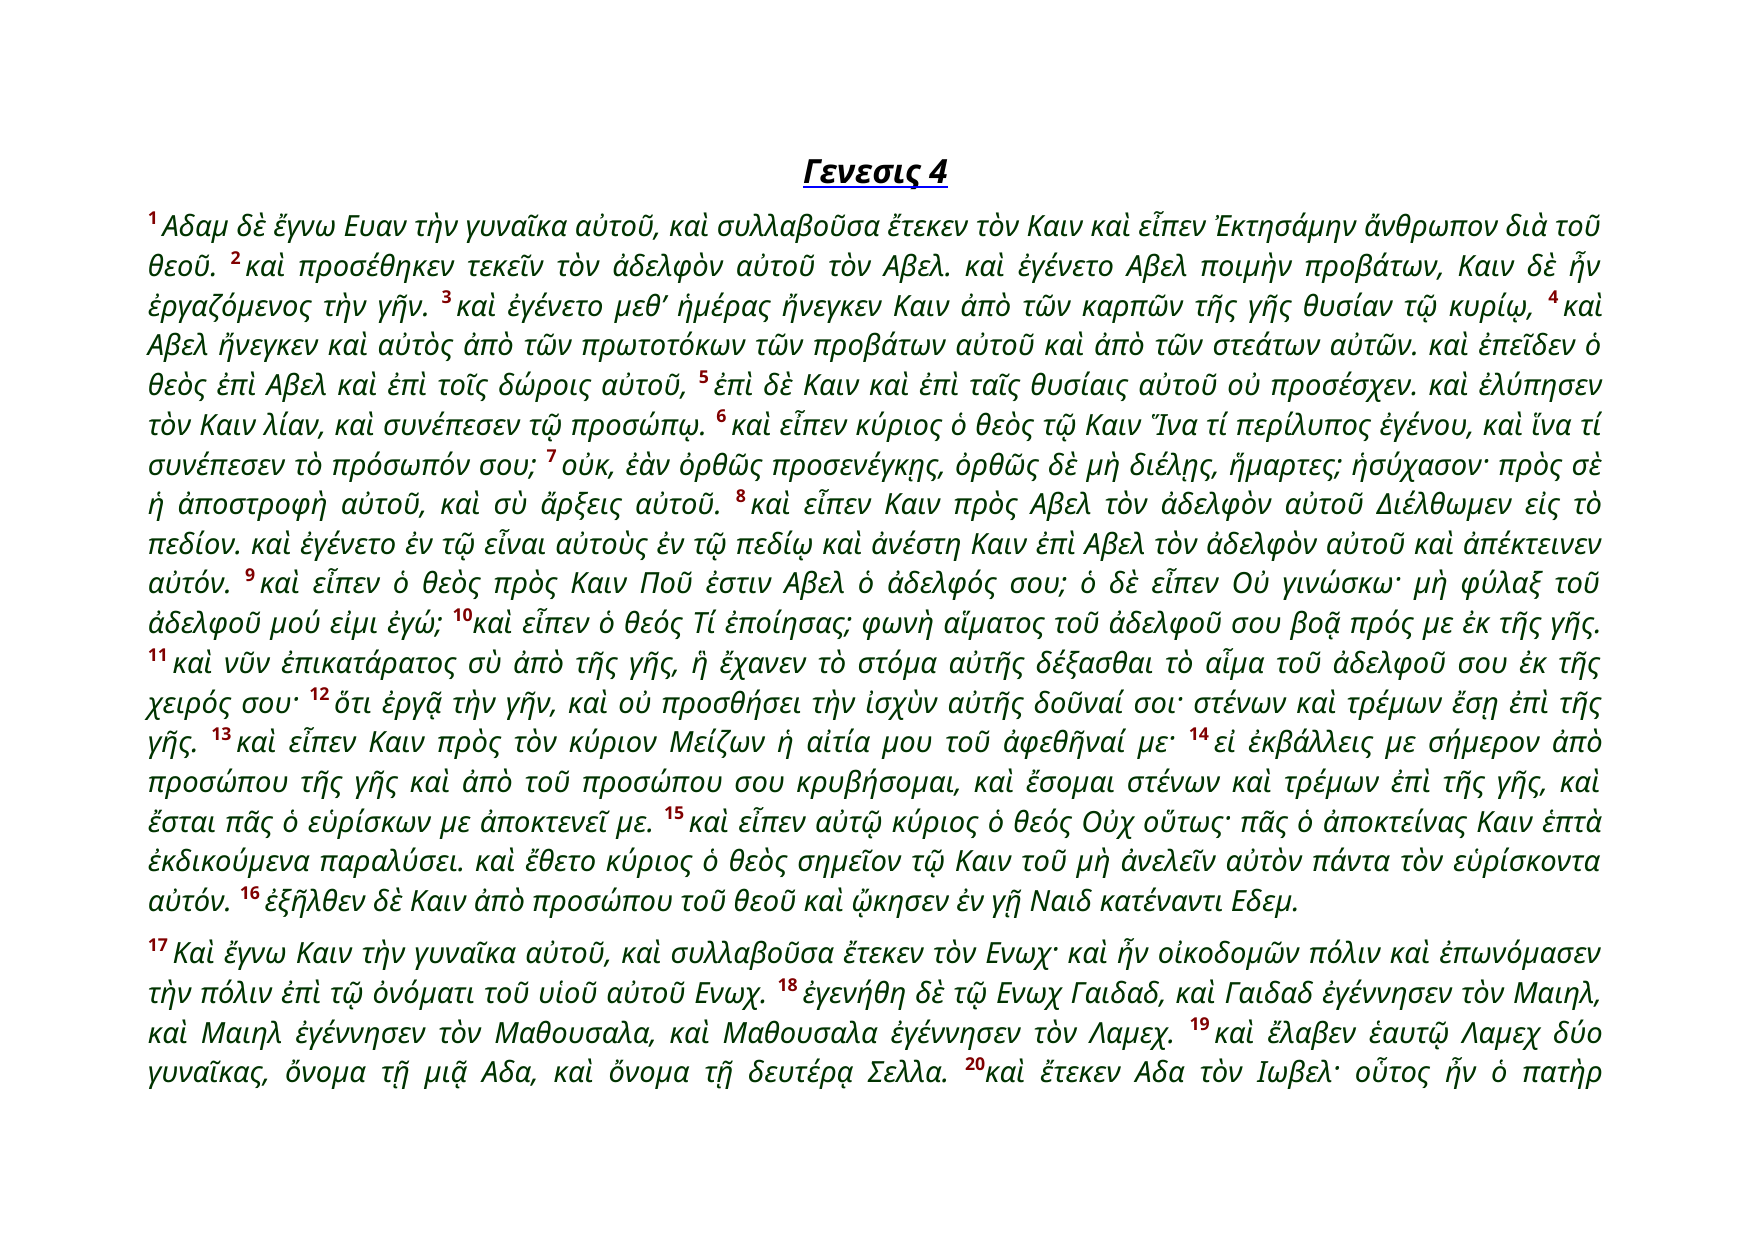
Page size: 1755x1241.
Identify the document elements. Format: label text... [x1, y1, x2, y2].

text 17 Καὶ ἔγνω Καιν τὴν γυναῖκα αὐτοῦ, καὶ συλλαβοῦσα ἔτεκεν τὸν Ενωχ· καὶ ἦν οἰκοδομῶν πόλιν καὶ ἐπωνόμασεν τὴν πόλιν ἐπὶ τῷ ὀνόματι τοῦ υἱοῦ αὐτοῦ Ενωχ. 18 ἐγενήθη δὲ τῷ Ενωχ Γαιδαδ, καὶ Γαιδαδ ἐγέννησεν τὸν Μαιηλ, καὶ Μαιηλ ἐγέννησεν τὸν Μαθουσαλα, καὶ Μαθουσαλα ἐγέννησεν τὸν Λαμεχ. 19 καὶ ἔλαβεν ἑαυτῷ Λαμεχ δύο γυναῖκας, ὄνομα τῇ μιᾷ Αδα, καὶ ὄνομα τῇ δευτέρᾳ Σελλα. 20καὶ ἔτεκεν Αδα τὸν Ιωβελ· οὗτος ἦν ὁ πατὴρ [148, 932, 1606, 1091]
text 1 Αδαμ δὲ ἔγνω Ευαν τὴν γυναῖκα αὐτοῦ, καὶ συλλαβοῦσα ἔτεκεν τὸν Καιν καὶ εἶπεν Ἐκτησάμην ἄνθρωπον διὰ τοῦ θεοῦ. 2 καὶ προσέθηκεν τεκεῖν τὸν ἀδελφὸν αὐτοῦ τὸν Αβελ. καὶ ἐγένετο Αβελ ποιμὴν προβάτων, Καιν δὲ ἦν ἐργαζόμενος τὴν γῆν. 3 καὶ ἐγένετο μεθ’ ἡμέρας ἤνεγκεν Καιν ἀπὸ τῶν καρπῶν τῆς γῆς θυσίαν τῷ κυρίῳ, 4 καὶ Αβελ ἤνεγκεν καὶ αὐτὸς ἀπὸ τῶν πρωτοτόκων τῶν προβάτων αὐτοῦ καὶ ἀπὸ τῶν στεάτων αὐτῶν. καὶ ἐπεῖδεν ὁ θεὸς ἐπὶ Αβελ καὶ ἐπὶ τοῖς δώροις αὐτοῦ, 5 ἐπὶ δὲ Καιν καὶ ἐπὶ ταῖς θυσίαις αὐτοῦ οὐ προσέσχεν. καὶ ἐλύπησεν τὸν Καιν λίαν, καὶ συνέπεσεν τῷ προσώπῳ. 6 καὶ εἶπεν κύριος ὁ θεὸς τῷ Καιν Ἵνα τί περίλυπος ἐγένου, καὶ ἵνα τί συνέπεσεν τὸ πρόσωπόν σου; 7 οὐκ, ἐὰν ὀρθῶς προσενέγκῃς, ὀρθῶς δὲ μὴ διέλῃς, ἥμαρτες; ἡσύχασον· πρὸς σὲ ἡ ἀποστροφὴ αὐτοῦ, καὶ σὺ ἄρξεις αὐτοῦ. 8 καὶ εἶπεν Καιν πρὸς Αβελ τὸν ἀδελφὸν αὐτοῦ Διέλθωμεν εἰς τὸ πεδίον. καὶ ἐγένετο ἐν τῷ εἶναι αὐτοὺς ἐν τῷ πεδίῳ καὶ ἀνέστη Καιν ἐπὶ Αβελ τὸν ἀδελφὸν αὐτοῦ καὶ ἀπέκτεινεν αὐτόν. 9 καὶ εἶπεν ὁ θεὸς πρὸς Καιν Ποῦ ἐστιν Αβελ ὁ ἀδελφός σου; ὁ δὲ εἶπεν Οὐ γινώσκω· μὴ φύλαξ τοῦ ἀδελφοῦ μού εἰμι ἐγώ; 10καὶ εἶπεν ὁ θεός Τί ἐποίησας; φωνὴ αἵματος τοῦ ἀδελφοῦ σου βοᾷ πρός με ἐκ τῆς γῆς. 11 καὶ νῦν ἐπικατάρατος σὺ ἀπὸ τῆς γῆς, ἣ ἔχανεν τὸ στόμα αὐτῆς δέξασθαι τὸ αἷμα τοῦ ἀδελφοῦ σου ἐκ τῆς χειρός σου· 12 ὅτι ἐργᾷ τὴν γῆν, καὶ οὐ προσθήσει τὴν ἰσχὺν αὐτῆς δοῦναί σοι· στένων καὶ τρέμων ἔσῃ ἐπὶ τῆς γῆς. 13 καὶ εἶπεν Καιν πρὸς τὸν κύριον Μείζων ἡ αἰτία μου τοῦ ἀφεθῆναί με· 14 εἰ ἐκβάλλεις με σήμερον ἀπὸ προσώπου τῆς γῆς καὶ ἀπὸ τοῦ προσώπου σου κρυβήσομαι, καὶ ἔσομαι στένων καὶ τρέμων ἐπὶ τῆς γῆς, καὶ ἔσται πᾶς ὁ εὑρίσκων με ἀποκτενεῖ με. 15 καὶ εἶπεν αὐτῷ κύριος ὁ θεός Οὐχ οὕτως· πᾶς ὁ ἀποκτείνας Καιν ἑπτὰ ἐκδικούμενα παραλύσει. καὶ ἔθετο κύριος ὁ θεὸς σημεῖον τῷ Καιν τοῦ μὴ ἀνελεῖν αὐτὸν πάντα τὸν εὑρίσκοντα αὐτόν. 16 ἐξῆλθεν δὲ Καιν ἀπὸ προσώπου τοῦ θεοῦ καὶ ᾤκησεν ἐν γῇ Ναιδ κατέναντι Εδεμ. [148, 206, 1606, 920]
text Γενεσις 4 [148, 148, 1606, 193]
